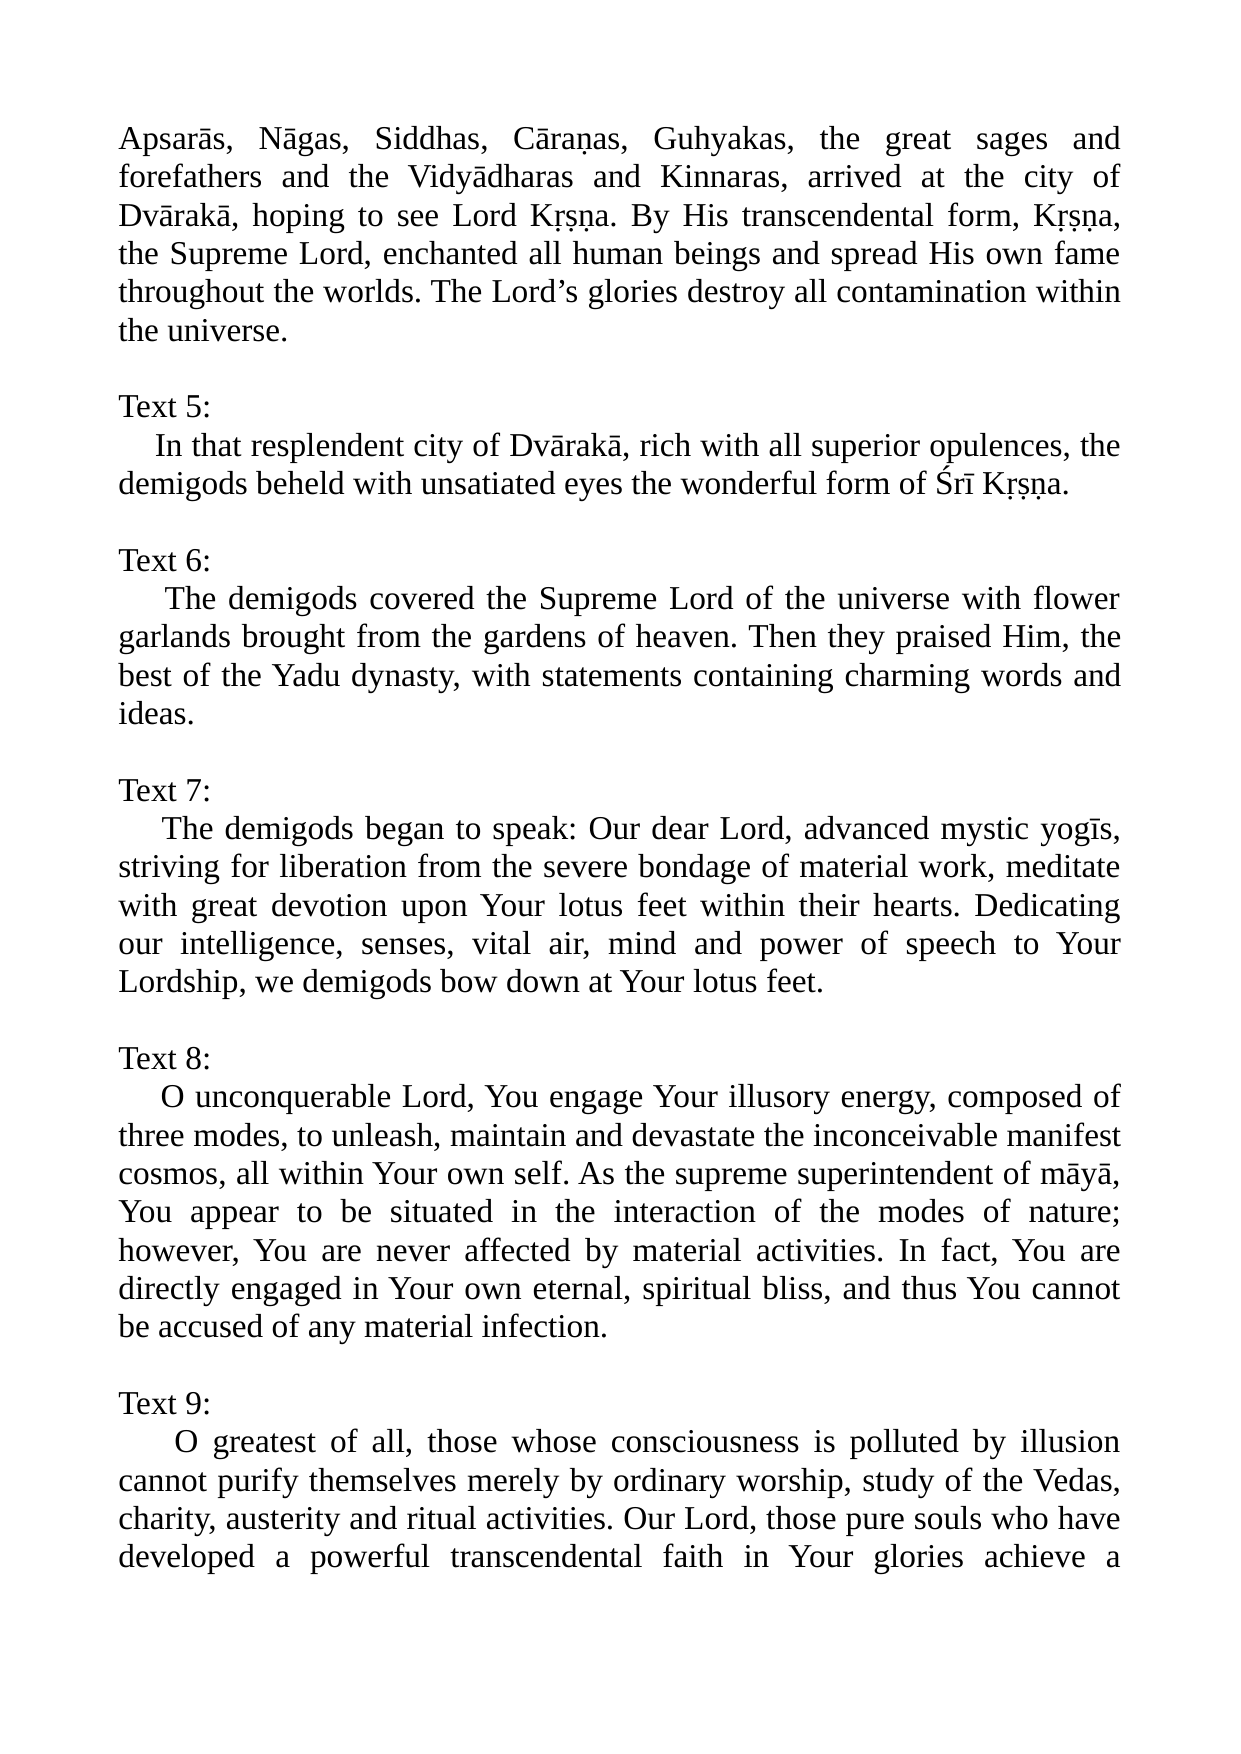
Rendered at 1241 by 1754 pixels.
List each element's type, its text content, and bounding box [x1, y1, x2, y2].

text Text 7: [118, 770, 1122, 808]
text Apsarās, Nāgas, Siddhas, Cāraṇas, Guhyakas, the great sages and forefathers and the Vidyādharas and Kinnaras, arrived at the city of Dvārakā, hoping to see Lord Kṛṣṇa. By His transcendental form, Kṛṣṇa, the Supreme Lord, enchanted all human beings and spread His own fame throughout the worlds. The Lord’s glories destroy all contamination within the universe. [118, 118, 1122, 348]
text In that resplendent city of Dvārakā, rich with all superior opulences, the demigods beheld with unsatiated eyes the wonderful form of Śrī Kṛṣṇa. [118, 425, 1122, 501]
text Text 9: [118, 1383, 1122, 1421]
text Text 8: [118, 1038, 1122, 1076]
text Text 6: [118, 540, 1122, 578]
text Text 5: [118, 386, 1122, 425]
text O greatest of all, those whose consciousness is polluted by illusion cannot purify themselves merely by ordinary worship, study of the Vedas, charity, austerity and ritual activities. Our Lord, those pure souls who have developed a powerful transcendental faith in Your glories achieve a [118, 1421, 1122, 1575]
text The demigods covered the Supreme Lord of the universe with flower garlands brought from the gardens of heaven. Then they praised Him, the best of the Yadu dynasty, with statements containing charming words and ideas. [118, 578, 1122, 731]
text The demigods began to speak: Our dear Lord, advanced mystic yogīs, striving for liberation from the severe bondage of material work, meditate with great devotion upon Your lotus feet within their hearts. Dedicating our intelligence, senses, vital air, mind and power of speech to Your Lordship, we demigods bow down at Your lotus feet. [118, 808, 1122, 1000]
text O unconquerable Lord, You engage Your illusory energy, composed of three modes, to unleash, maintain and devastate the inconceivable manifest cosmos, all within Your own self. As the supreme superintendent of māyā, You appear to be situated in the interaction of the modes of nature; however, You are never affected by material activities. In fact, You are directly engaged in Your own eternal, spiritual bliss, and thus You cannot be accused of any material infection. [118, 1076, 1122, 1345]
